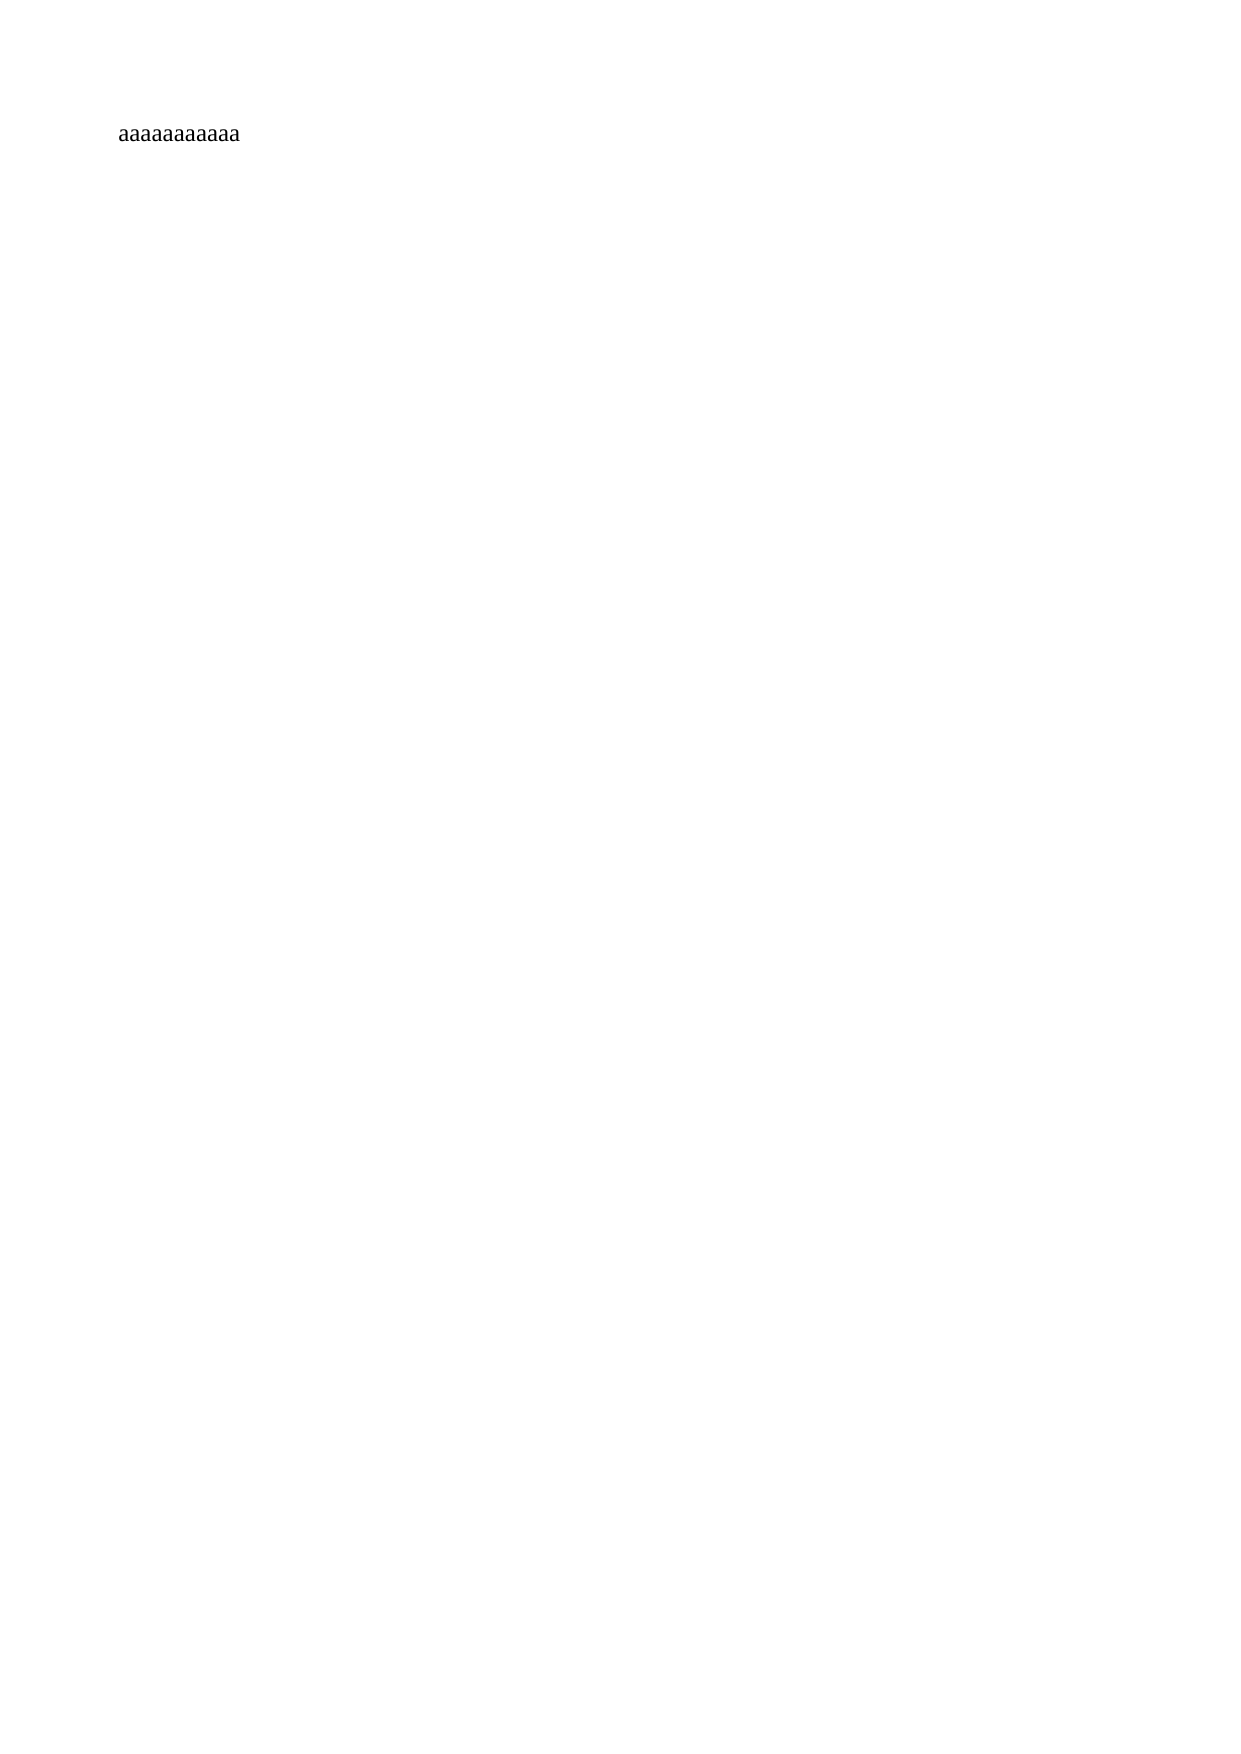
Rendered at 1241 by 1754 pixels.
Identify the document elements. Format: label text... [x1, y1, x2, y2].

text aaaaaaaaaaa [118, 118, 1122, 147]
